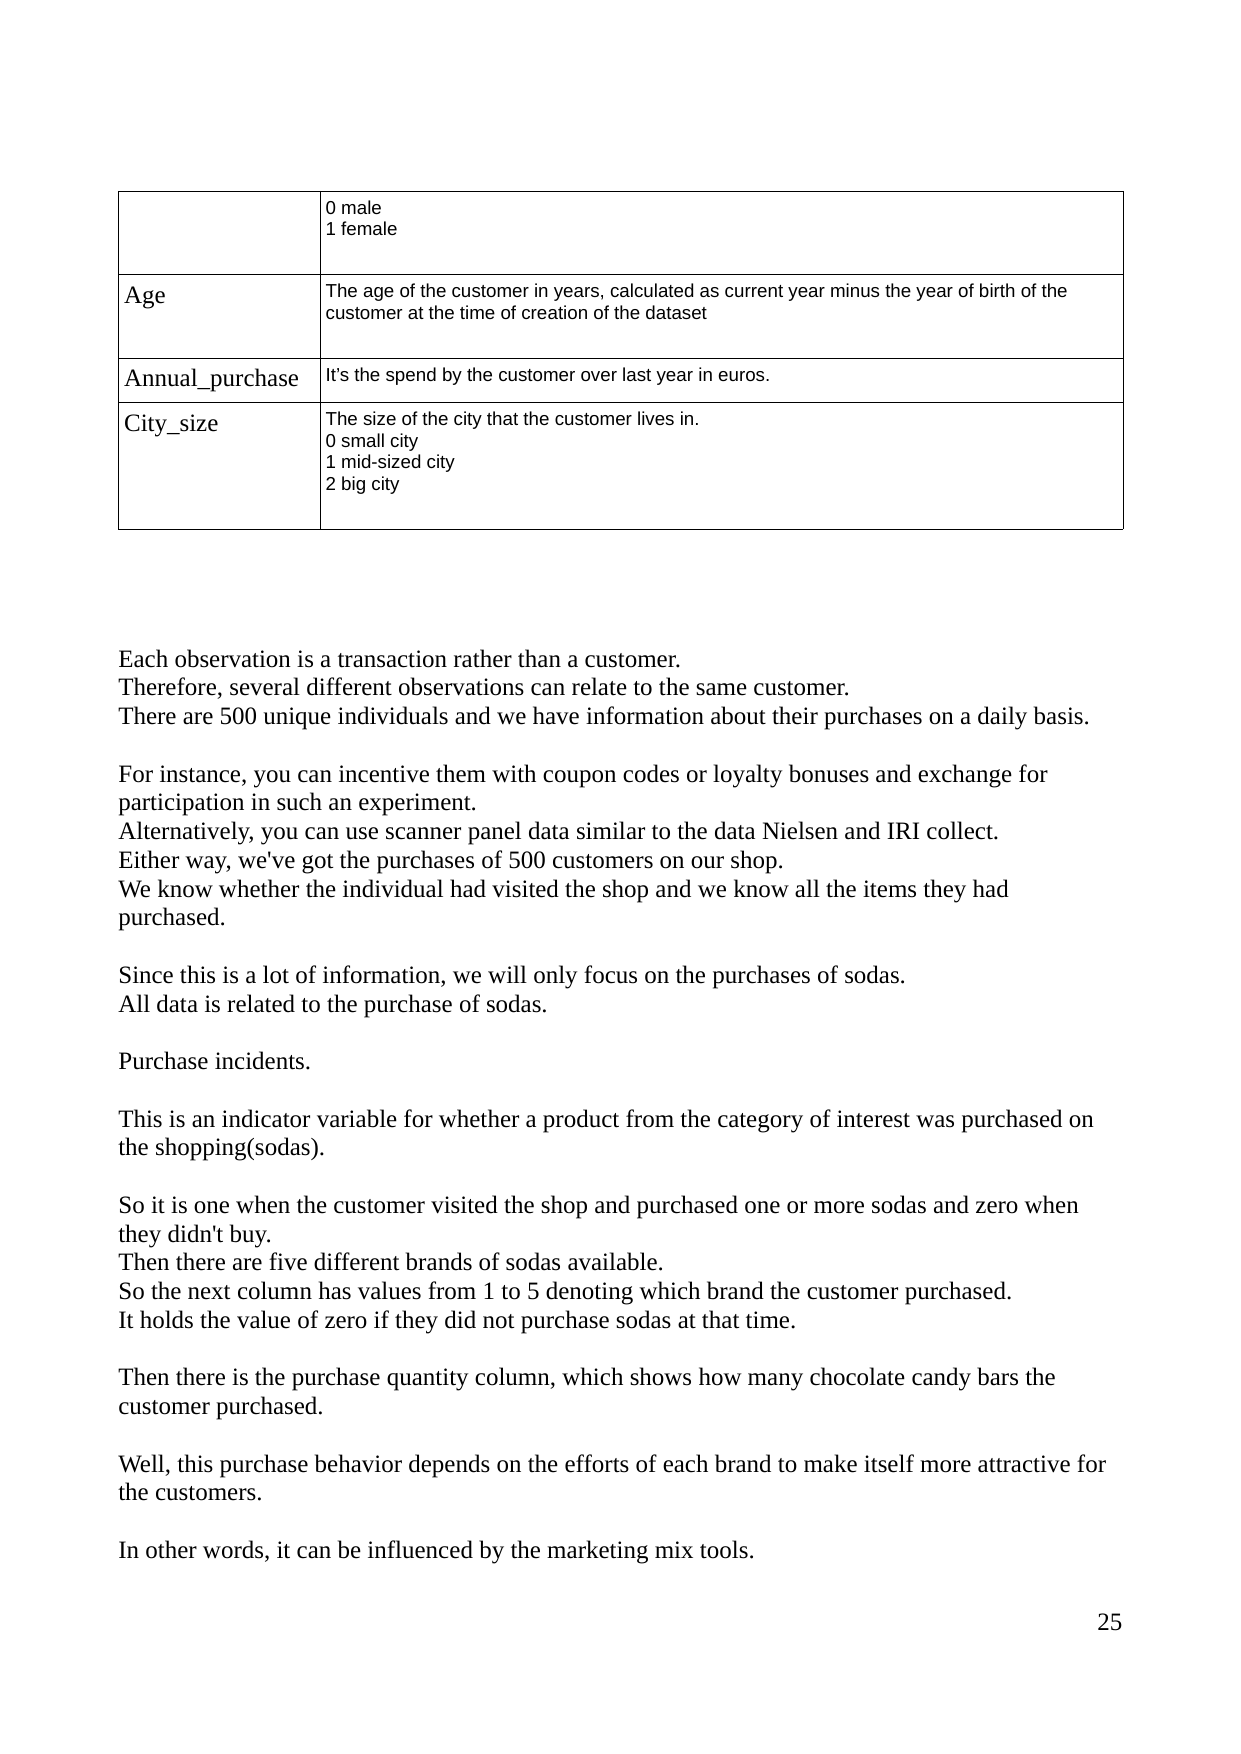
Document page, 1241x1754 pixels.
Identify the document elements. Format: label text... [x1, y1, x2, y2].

text Purchase incidents. [118, 1046, 1122, 1075]
text Then there are five different brands of sodas available. [118, 1247, 1122, 1276]
text Alternatively, you can use scanner panel data similar to the data Nielsen and IRI collect. [118, 816, 1122, 845]
text This is an indicator variable for whether a product from the category of interest was purchased on the shopping(sodas). [118, 1104, 1122, 1161]
text Either way, we've got the purchases of 500 customers on our shop. [118, 845, 1122, 874]
text All data is related to the purchase of sodas. [118, 989, 1122, 1017]
text For instance, you can incentive them with coupon codes or loyalty bonuses and exchange for participation in such an experiment. [118, 759, 1122, 816]
table_cell It’s the spend by the customer over last year in euros. [321, 359, 1123, 402]
table_cell The size of the city that the customer lives in. 0 small city 1 mid-sized city 2 big city [321, 403, 1123, 528]
text It holds the value of zero if they did not purchase sodas at that time. [118, 1305, 1122, 1334]
table_cell [119, 192, 320, 274]
text Since this is a lot of information, we will only focus on the purchases of sodas. [118, 960, 1122, 989]
text There are 500 unique individuals and we have information about their purchases on a daily basis. [118, 701, 1122, 730]
text So the next column has values from 1 to 5 denoting which brand the customer purchased. [118, 1276, 1122, 1305]
table_cell The age of the customer in years, calculated as current year minus the year of birth of the customer at the time of creation of the dataset [321, 275, 1123, 358]
text We know whether the individual had visited the shop and we know all the items they had purchased. [118, 874, 1122, 931]
text Each observation is a transaction rather than a customer. [118, 644, 1122, 672]
text Therefore, several different observations can relate to the same customer. [118, 672, 1122, 701]
table_cell City_size [119, 403, 320, 528]
table_cell Age [119, 275, 320, 358]
text Then there is the purchase quantity column, which shows how many chocolate candy bars the customer purchased. [118, 1362, 1122, 1420]
table_cell Annual_purchase [119, 359, 320, 402]
text So it is one when the customer visited the shop and purchased one or more sodas and zero when they didn't buy. [118, 1190, 1122, 1247]
text In other words, it can be influenced by the marketing mix tools. [118, 1535, 1122, 1564]
text Well, this purchase behavior depends on the efforts of each brand to make itself more attractive for the customers. [118, 1449, 1122, 1506]
table_cell 0 male 1 female [321, 192, 1123, 274]
